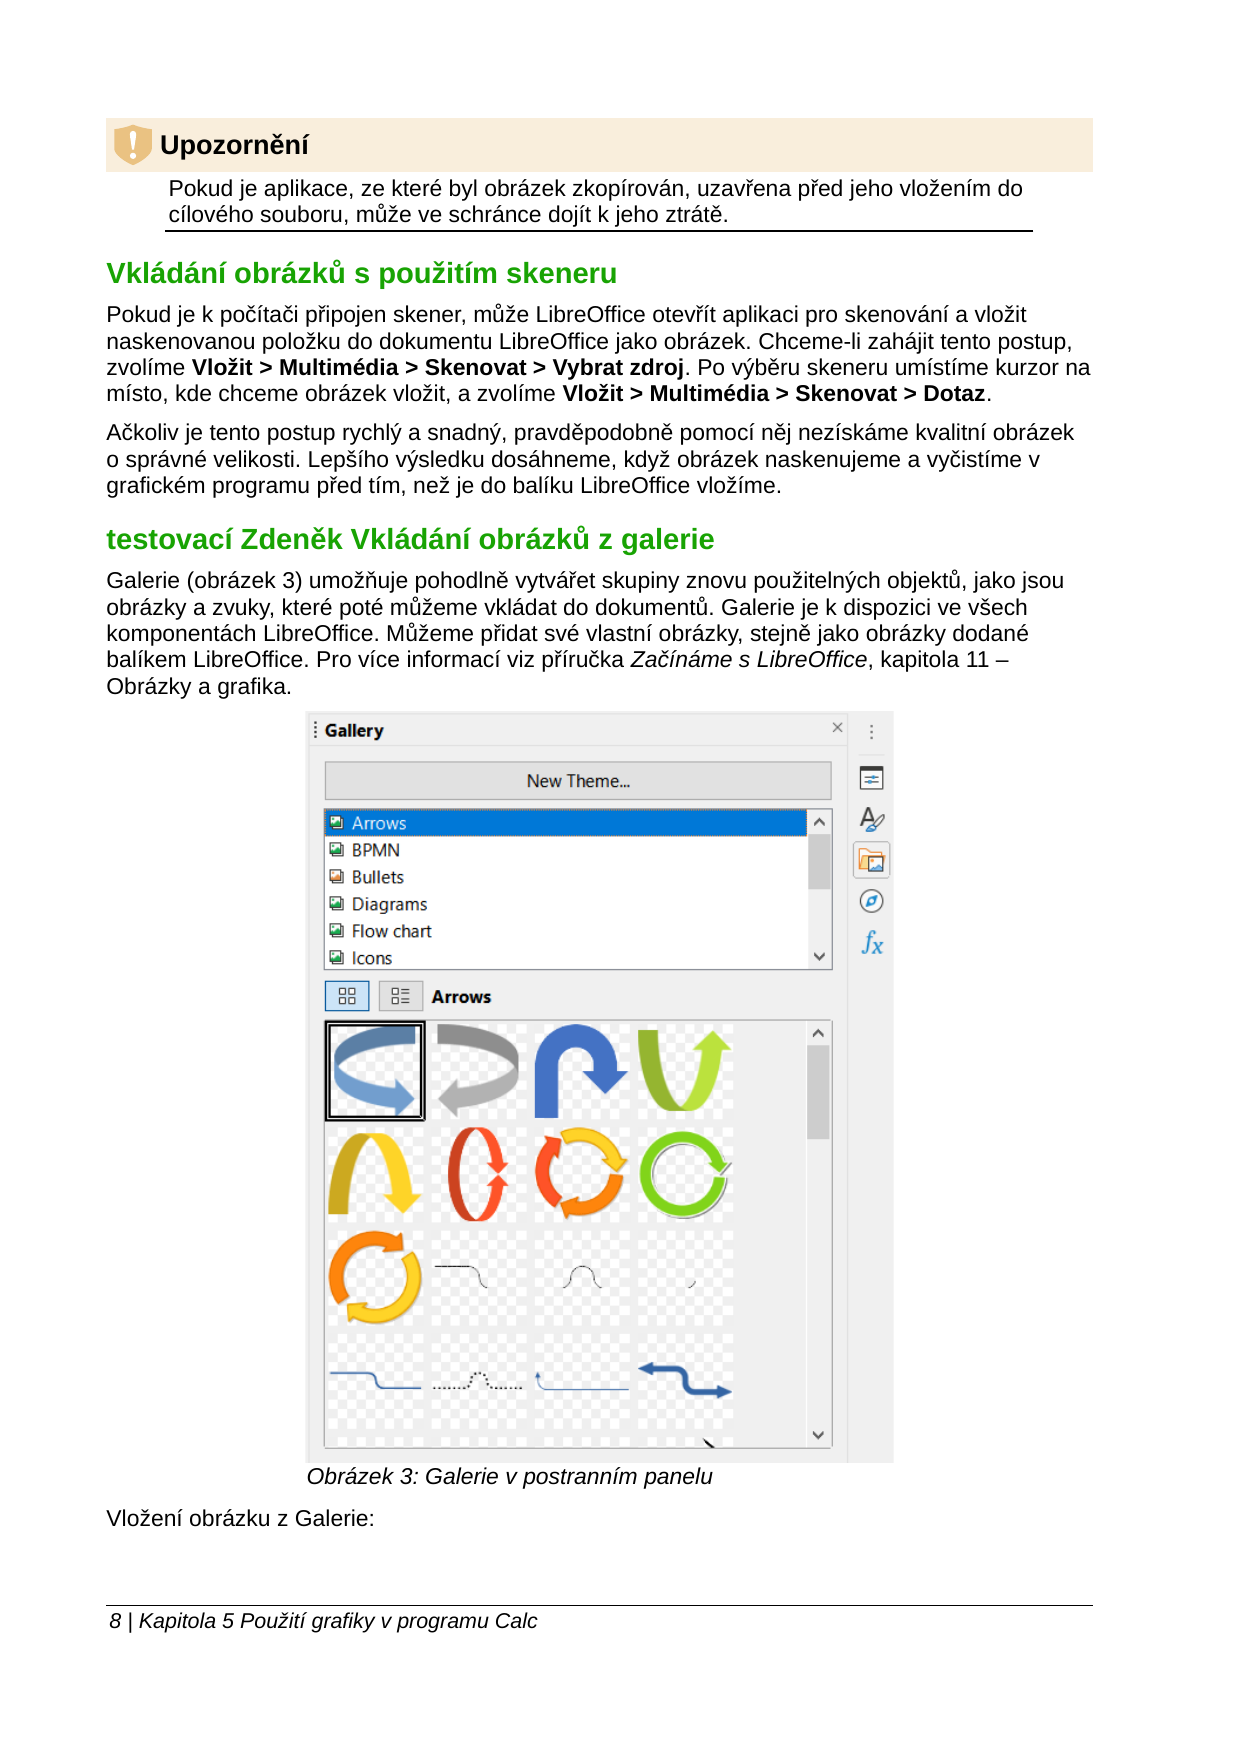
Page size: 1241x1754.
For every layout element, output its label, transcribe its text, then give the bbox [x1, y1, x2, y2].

text Obrázek 3: Galerie v postranním panelu [306, 1463, 892, 1489]
list Vložení obrázku z Galerie: [106, 1505, 1093, 1531]
text Galerie (obrázek 3) umožňuje pohodlně vytvářet skupiny znovu použitelných objektů, jako jsou obrázky a zvuky, které poté můžeme vkládat do dokumentů. Galerie je k dispozici ve všech komponentách LibreOffice. Můžeme přidat své vlastní obrázky, stejně jako obrázky dodané balíkem LibreOffice. Pro více informací viz příručka Začínáme s LibreOffice, kapitola 11 – Obrázky a grafika. [106, 567, 1093, 699]
subtitle Upozornění [106, 118, 1093, 172]
text Ačkoliv je tento postup rychlý a snadný, pravděpodobně pomocí něj nezískáme kvalitní obrázek o správné velikosti. Lepšího výsledku dosáhneme, když obrázek naskenujeme a vyčistíme v grafickém programu před tím, než je do balíku LibreOffice vložíme. [106, 419, 1093, 498]
picture [305, 711, 894, 1463]
text Pokud je aplikace, ze které byl obrázek zkopírován, uzavřena před jeho vložením do cílového souboru, může ve schránce dojít k jeho ztrátě. [165, 172, 1033, 230]
text Pokud je k počítači připojen skener, může LibreOffice otevřít aplikaci pro skenování a vložit naskenovanou položku do dokumentu LibreOffice jako obrázek. Chceme-li zahájit tento postup, zvolíme Vložit > Multimédia > Skenovat > Vybrat zdroj. Po výběru skeneru umístíme kurzor na místo, kde chceme obrázek vložit, a zvolíme Vložit > Multimédia > Skenovat > Dotaz. [106, 301, 1093, 407]
subtitle Vkládání obrázků s použitím skeneru [106, 256, 1093, 289]
subtitle testovací Zdeněk Vkládání obrázků z galerie [106, 522, 1093, 556]
